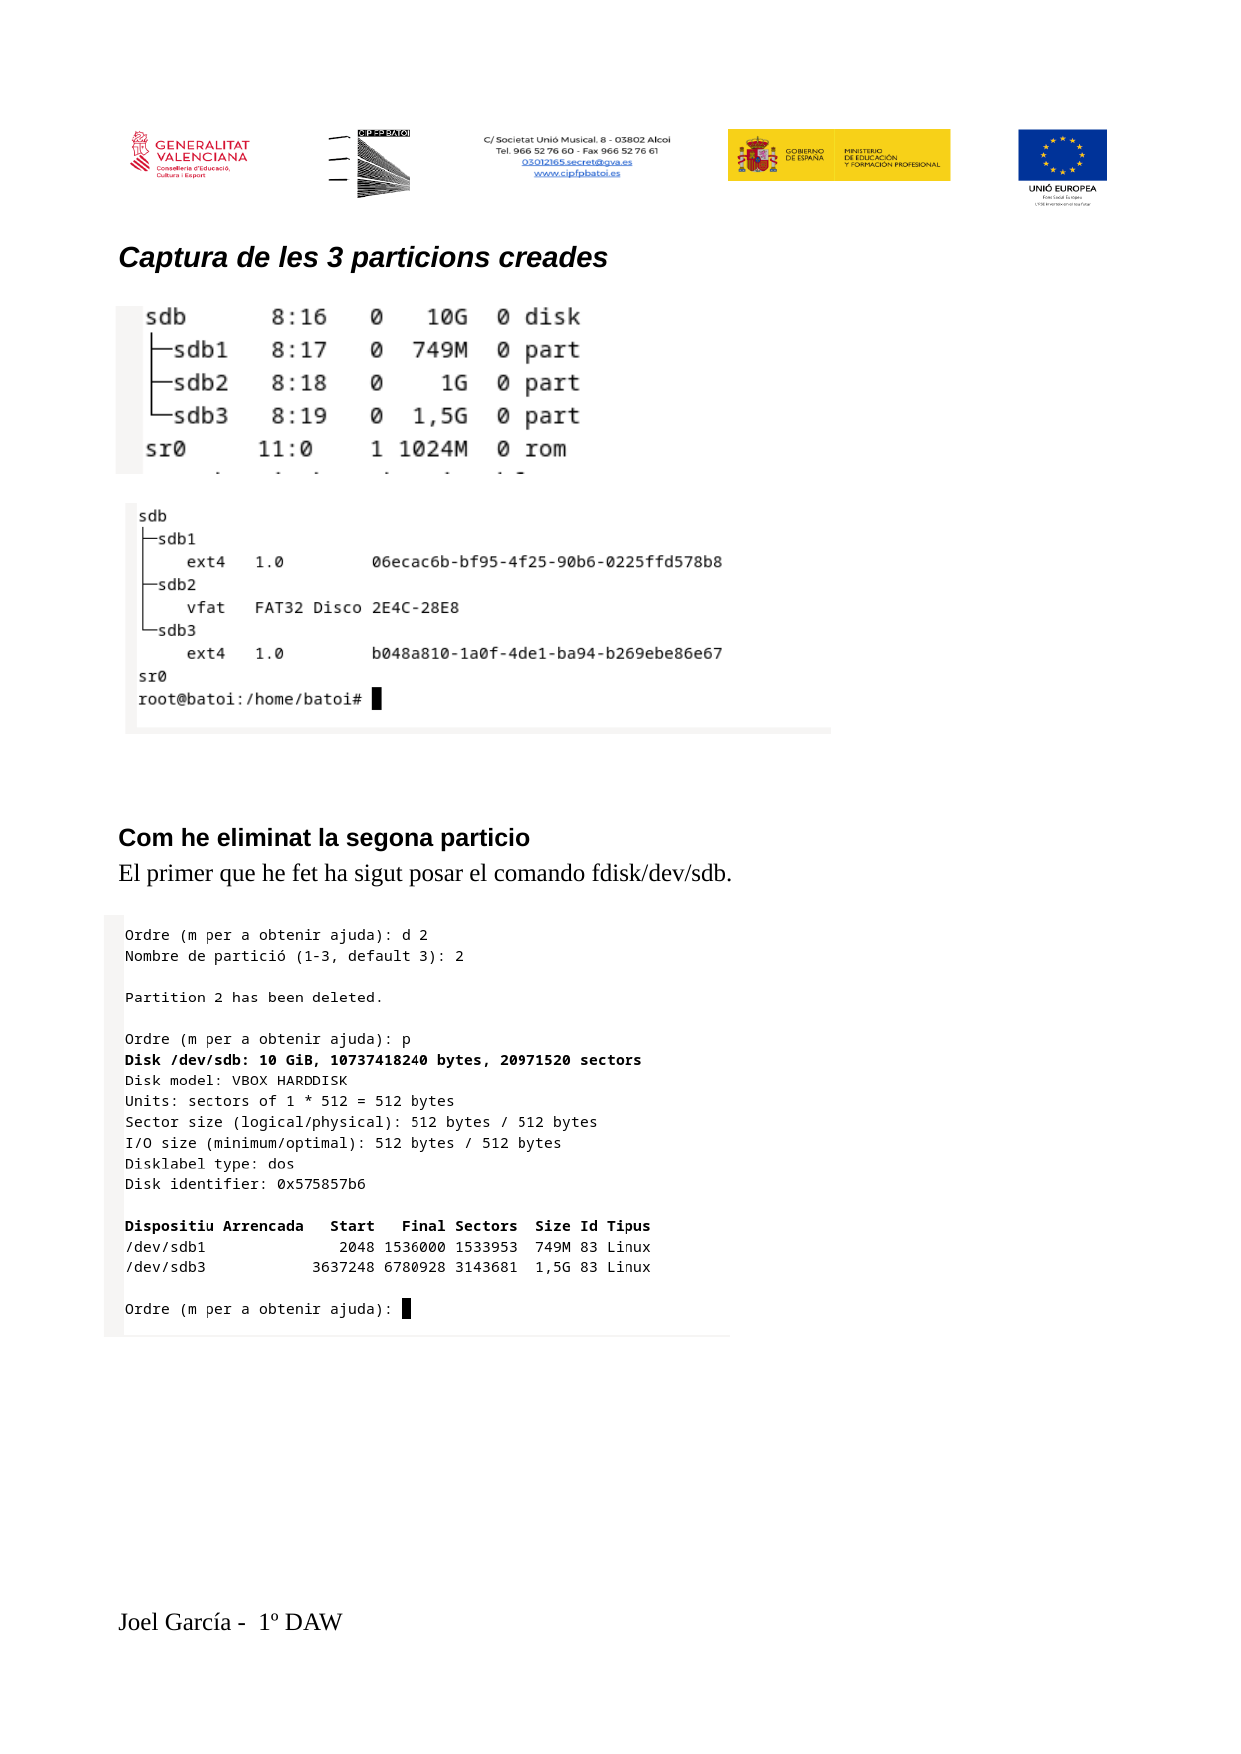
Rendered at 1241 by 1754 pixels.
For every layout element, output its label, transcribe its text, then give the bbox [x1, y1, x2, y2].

subtitle Captura de les 3 particions creades [118, 240, 1122, 274]
picture [118, 118, 1118, 209]
text El primer que he fet ha sigut posar el comando fdisk/dev/sdb. [118, 858, 1122, 886]
picture [115, 306, 622, 474]
picture [103, 915, 730, 1337]
picture [125, 503, 831, 734]
subtitle Com he eliminat la segona particio [118, 823, 1122, 851]
